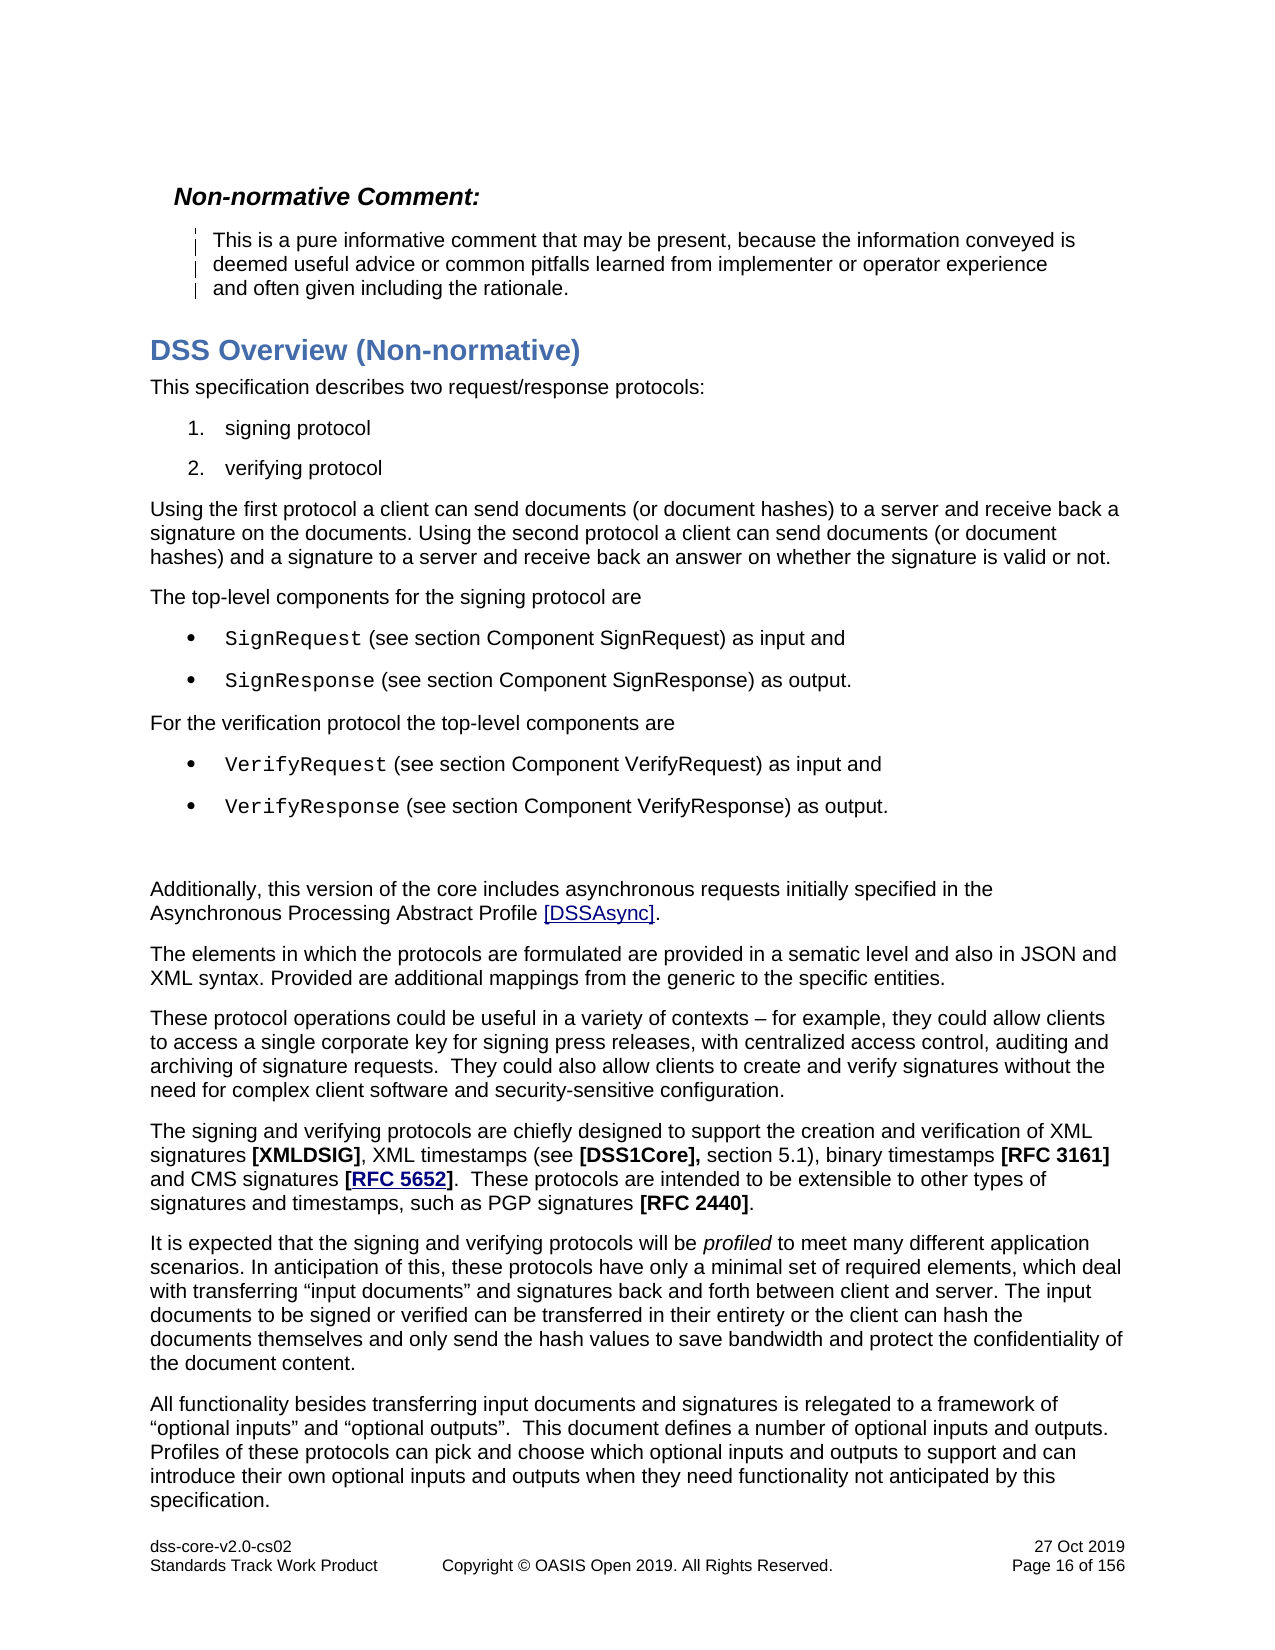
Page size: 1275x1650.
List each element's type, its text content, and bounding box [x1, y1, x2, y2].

list SignResponse (see section 4.3.2) as output. [187, 668, 1125, 694]
list verifying protocol [187, 456, 1125, 480]
text The top-level components for the signing protocol are [150, 585, 1125, 609]
text This specification describes two request/response protocols: [150, 375, 1125, 399]
list VerifyResponse (see section 4.3.4) as output. [187, 794, 1125, 820]
text It is expected that the signing and verifying protocols will be profiled to meet many different application scenarios. In anticipation of this, these protocols have only a minimal set of required elements, which deal with transferring “input documents” and signatures back and forth between client and server. The input documents to be signed or verified can be transferred in their entirety or the client can hash the documents themselves and only send the hash values to save bandwidth and protect the confidentiality of the document content. [150, 1231, 1125, 1375]
text The elements in which the protocols are formulated are provided in a sematic level and also in JSON and XML syntax. Provided are additional mappings from the generic to the specific entities. [150, 942, 1125, 989]
list SignRequest (see section 4.3.1) as input and [187, 626, 1125, 652]
list VerifyRequest (see section 4.3.3) as input and [187, 751, 1125, 777]
text Additionally, this version of the core includes asynchronous requests initially specified in the Asynchronous Processing Abstract Profile [DSSAsync]. [150, 877, 1125, 925]
subtitle Non-normative Comment: [174, 182, 1125, 211]
text Using the first protocol a client can send documents (or document hashes) to a server and receive back a signature on the documents. Using the second protocol a client can send documents (or document hashes) and a signature to a server and receive back an answer on whether the signature is valid or not. [150, 497, 1125, 568]
text This is a pure informative comment that may be present, because the information conveyed is deemed useful advice or common pitfalls learned from implementer or operator experience and often given including the rationale. [195, 228, 1080, 299]
text The signing and verifying protocols are chiefly designed to support the creation and verification of XML signatures [XMLDSIG], XML timestamps (see [DSS1Core], section 5.1), binary timestamps [RFC 3161] and CMS signatures [RFC 5652]. These protocols are intended to be extensible to other types of signatures and timestamps, such as PGP signatures [RFC 2440]. [150, 1119, 1125, 1214]
text For the verification protocol the top-level components are [150, 711, 1125, 735]
text These protocol operations could be useful in a variety of contexts – for example, they could allow clients to access a single corporate key for signing press releases, with centralized access control, auditing and archiving of signature requests. They could also allow clients to create and verify signatures without the need for complex client software and security-sensitive configuration. [150, 1006, 1125, 1102]
text All functionality besides transferring input documents and signatures is relegated to a framework of “optional inputs” and “optional outputs”. This document defines a number of optional inputs and outputs. Profiles of these protocols can pick and choose which optional inputs and outputs to support and can introduce their own optional inputs and outputs when they need functionality not anticipated by this specification. [150, 1392, 1125, 1511]
subtitle DSS Overview (Non-normative) [150, 333, 1125, 366]
list signing protocol [187, 415, 1125, 439]
